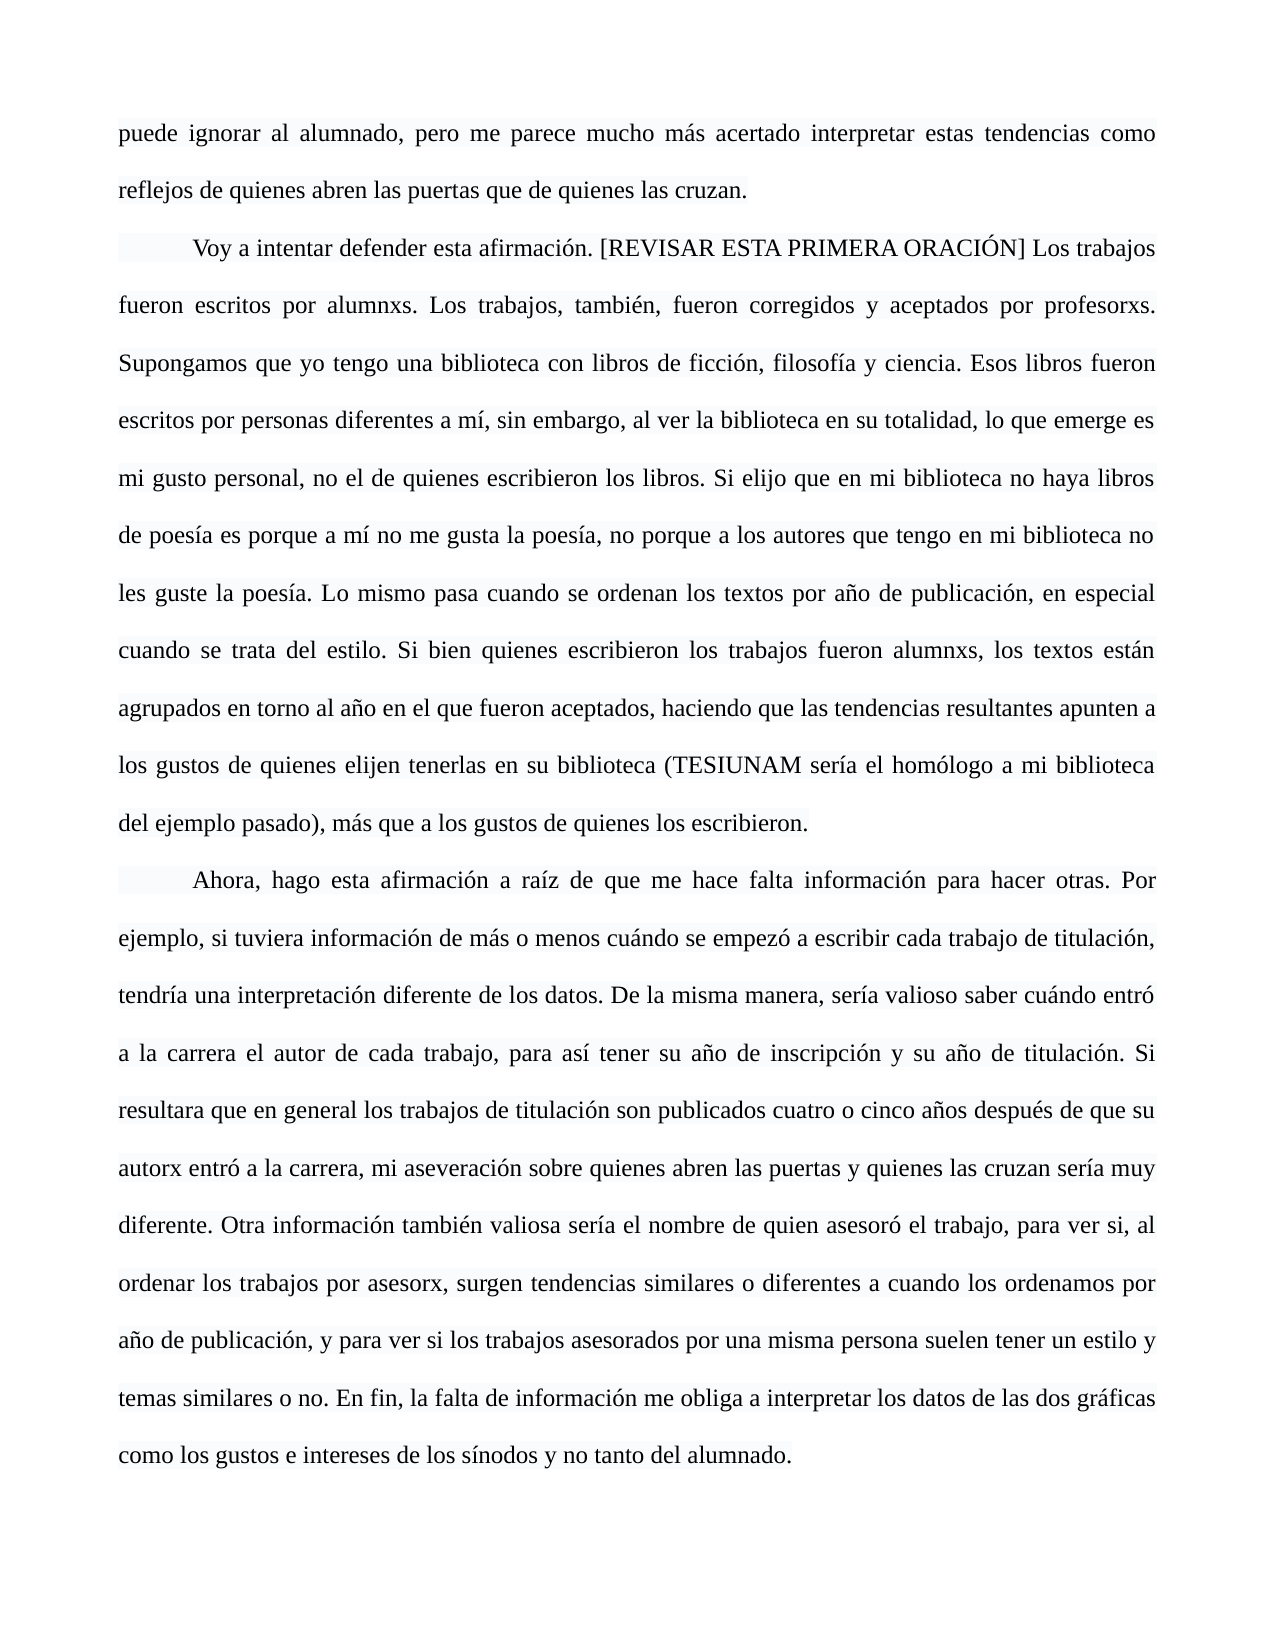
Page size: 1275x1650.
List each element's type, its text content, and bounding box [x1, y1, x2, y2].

text puede ignorar al alumnado, pero me parece mucho más acertado interpretar estas tendencias como reflejos de quienes abren las puertas que de quienes las cruzan. [118, 118, 1157, 204]
text Ahora, hago esta afirmación a raíz de que me hace falta información para hacer otras. Por ejemplo, si tuviera información de más o menos cuándo se empezó a escribir cada trabajo de titulación, tendría una interpretación diferente de los datos. De la misma manera, sería valioso saber cuándo entró a la carrera el autor de cada trabajo, para así tener su año de inscripción y su año de titulación. Si resultara que en general los trabajos de titulación son publicados cuatro o cinco años después de que su autorx entró a la carrera, mi aseveración sobre quienes abren las puertas y quienes las cruzan sería muy diferente. Otra información también valiosa sería el nombre de quien asesoró el trabajo, para ver si, al ordenar los trabajos por asesorx, surgen tendencias similares o diferentes a cuando los ordenamos por año de publicación, y para ver si los trabajos asesorados por una misma persona suelen tener un estilo y temas similares o no. En fin, la falta de información me obliga a interpretar los datos de las dos gráficas como los gustos e intereses de los sínodos y no tanto del alumnado. [118, 866, 1157, 1469]
text Voy a intentar defender esta afirmación. [REVISAR ESTA PRIMERA ORACIÓN] Los trabajos fueron escritos por alumnxs. Los trabajos, también, fueron corregidos y aceptados por profesorxs. Supongamos que yo tengo una biblioteca con libros de ficción, filosofía y ciencia. Esos libros fueron escritos por personas diferentes a mí, sin embargo, al ver la biblioteca en su totalidad, lo que emerge es mi gusto personal, no el de quienes escribieron los libros. Si elijo que en mi biblioteca no haya libros de poesía es porque a mí no me gusta la poesía, no porque a los autores que tengo en mi biblioteca no les guste la poesía. Lo mismo pasa cuando se ordenan los textos por año de publicación, en especial cuando se trata del estilo. Si bien quienes escribieron los trabajos fueron alumnxs, los textos están agrupados en torno al año en el que fueron aceptados, haciendo que las tendencias resultantes apunten a los gustos de quienes elijen tenerlas en su biblioteca (TESIUNAM sería el homólogo a mi biblioteca del ejemplo pasado), más que a los gustos de quienes los escribieron. [118, 233, 1157, 837]
